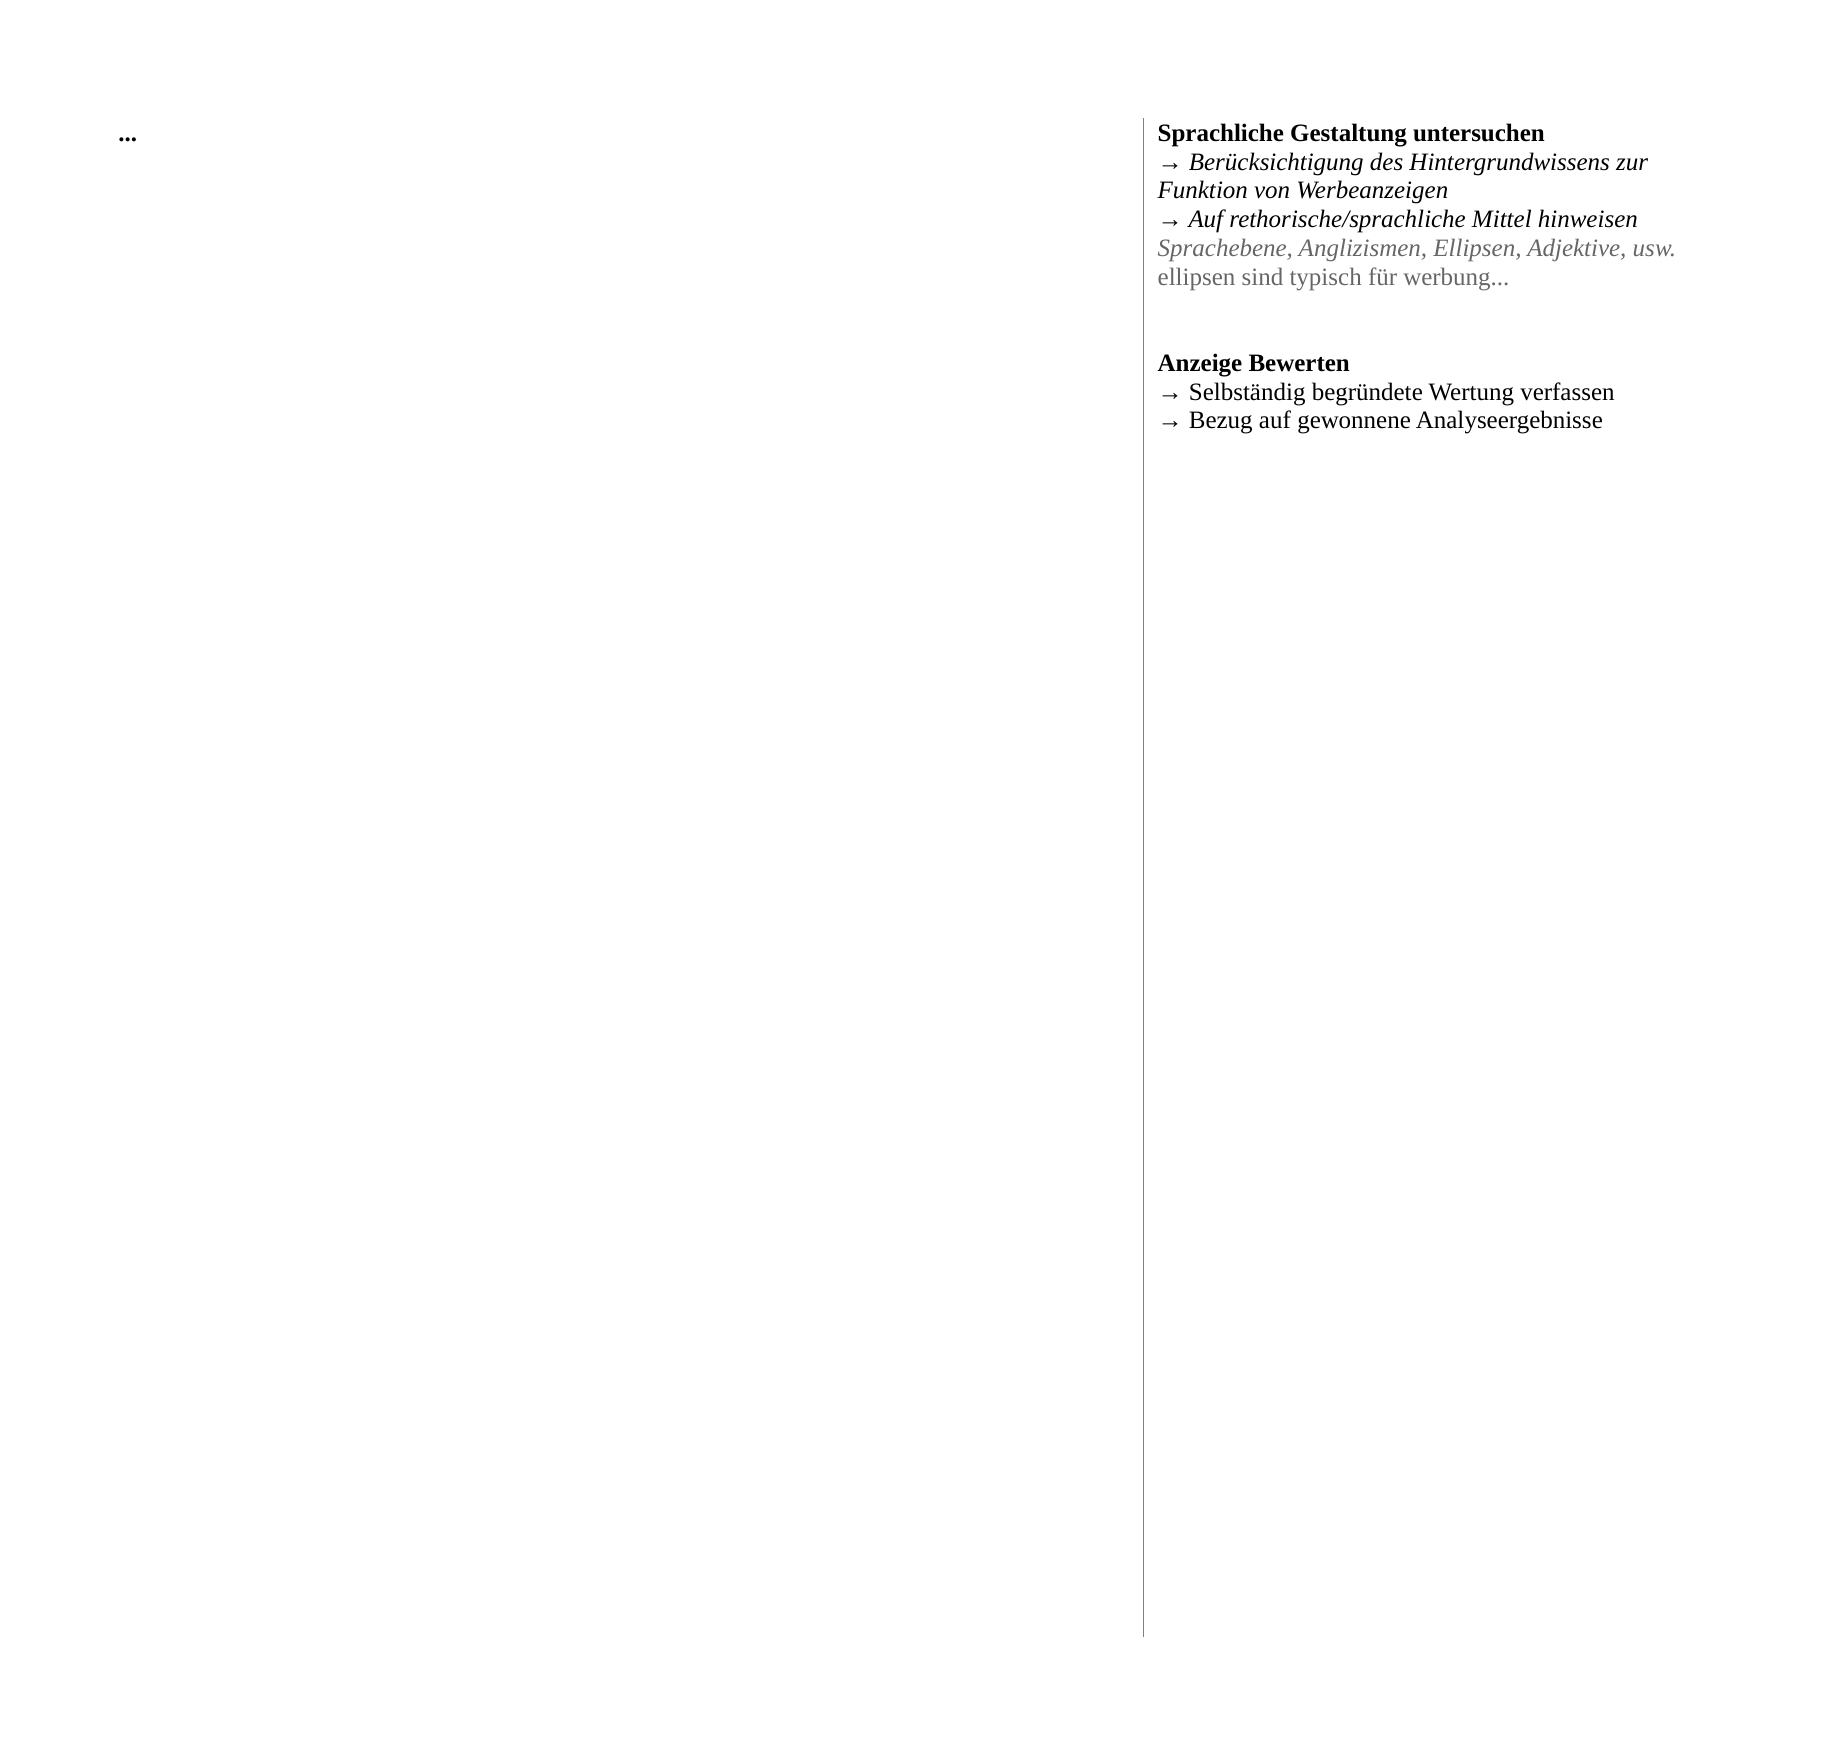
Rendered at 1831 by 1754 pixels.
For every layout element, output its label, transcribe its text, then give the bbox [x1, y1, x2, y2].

text ellipsen sind typisch für werbung... [1157, 262, 1713, 291]
text → Auf rethorische/sprachliche Mittel hinweisen [1157, 204, 1713, 233]
text Anzeige Bewerten [1157, 348, 1713, 377]
text Sprachebene, Anglizismen, Ellipsen, Adjektive, usw. [1157, 233, 1713, 262]
text Sprachliche Gestaltung untersuchen [1157, 118, 1713, 147]
text → Selbständig begründete Wertung verfassen → Bezug auf gewonnene Analyseergebnisse [1157, 377, 1713, 434]
text → Berücksichtigung des Hintergrundwissens zur Funktion von Werbeanzeigen [1157, 147, 1713, 204]
text ... [118, 118, 1128, 147]
